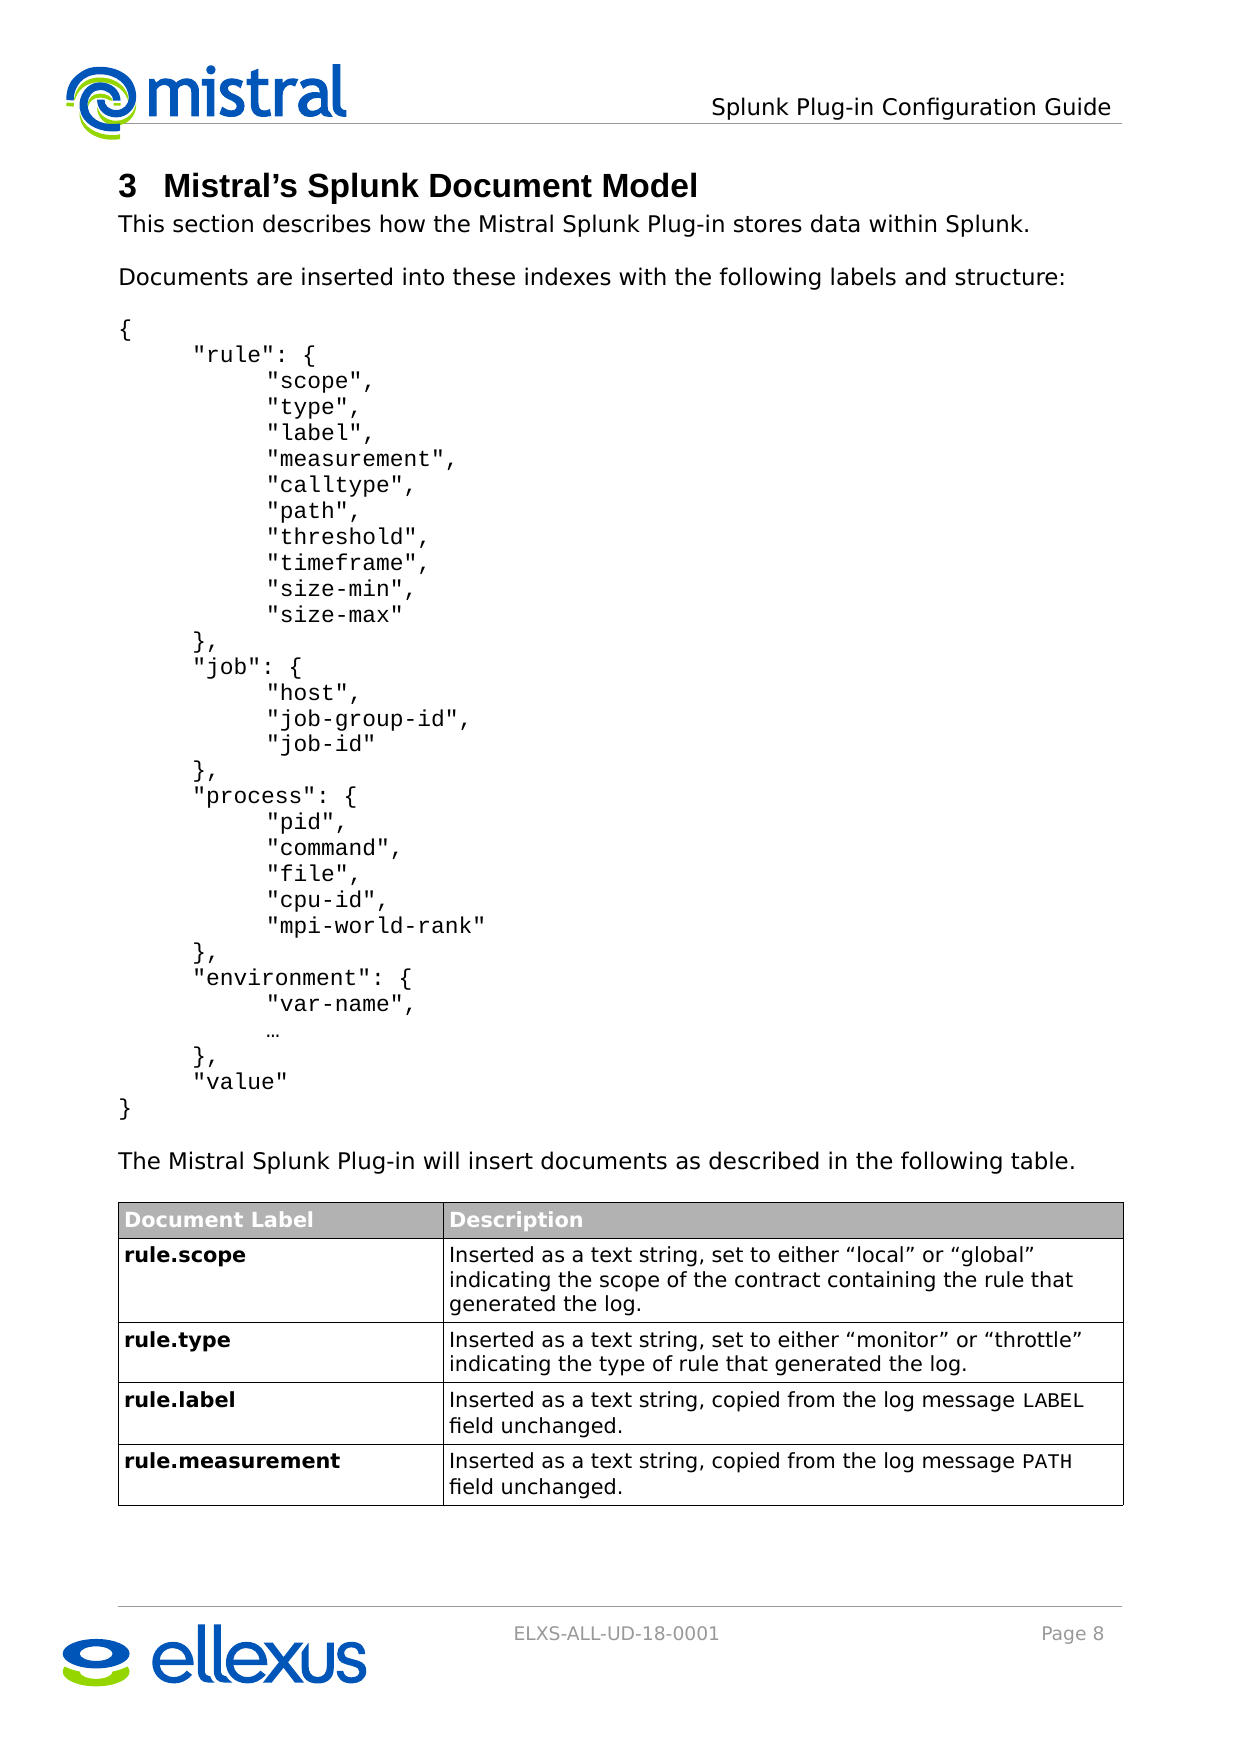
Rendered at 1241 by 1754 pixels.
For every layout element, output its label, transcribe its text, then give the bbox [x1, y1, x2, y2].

text "size-min", [266, 577, 1122, 603]
text "job-id" [266, 733, 1122, 759]
text Documents are inserted into these indexes with the following labels and structure: [118, 264, 1122, 291]
text "host", [266, 681, 1122, 707]
table_cell rule.type [119, 1323, 443, 1382]
text "value" [192, 1070, 1122, 1096]
table_cell rule.measurement [119, 1445, 443, 1505]
text "cpu-id", [266, 888, 1122, 914]
text }, [192, 1044, 1122, 1070]
table_cell rule.scope [119, 1239, 443, 1322]
table_header Description [444, 1203, 1123, 1238]
text The Mistral Splunk Plug-in will insert documents as described in the following table. [118, 1148, 1122, 1175]
table_cell rule.label [119, 1383, 443, 1444]
text "environment": { [192, 966, 1122, 992]
text }, [192, 940, 1122, 966]
text "job": { [192, 655, 1122, 681]
text "pid", [266, 811, 1122, 837]
text "job-group-id", [266, 707, 1122, 733]
text This section describes how the Mistral Splunk Plug-in stores data within Splunk. [118, 211, 1122, 238]
text "size-max" [266, 603, 1122, 629]
text "file", [266, 862, 1122, 888]
text }, [192, 629, 1122, 655]
text { [118, 318, 1122, 344]
text "timeframe", [266, 551, 1122, 577]
table_cell Inserted as a text string, set to either “monitor” or “throttle” indicating the type of rule that generated the log. [444, 1323, 1123, 1382]
text "calltype", [266, 473, 1122, 499]
table_cell Inserted as a text string, copied from the log message LABEL field unchanged. [444, 1383, 1123, 1444]
text "mpi-world-rank" [266, 914, 1122, 940]
table_cell Inserted as a text string, copied from the log message PATH field unchanged. [444, 1445, 1123, 1505]
table_cell Inserted as a text string, set to either “local” or “global” indicating the scope of the contract containing the rule that generated the log. [444, 1239, 1123, 1322]
text } [118, 1096, 1122, 1122]
text "measurement", [266, 447, 1122, 473]
text "command", [266, 837, 1122, 862]
text "type", [266, 396, 1122, 422]
text "var-name", [266, 992, 1122, 1018]
text "scope", [266, 370, 1122, 396]
subtitle Mistral’s Splunk Document Model [118, 166, 1122, 205]
text "process": { [192, 785, 1122, 811]
text "rule": { [192, 344, 1122, 370]
text }, [192, 759, 1122, 785]
text "label", [266, 422, 1122, 447]
text … [266, 1018, 1122, 1044]
text "threshold", [266, 525, 1122, 551]
table_header Document Label [119, 1203, 443, 1238]
text "path", [266, 499, 1122, 525]
